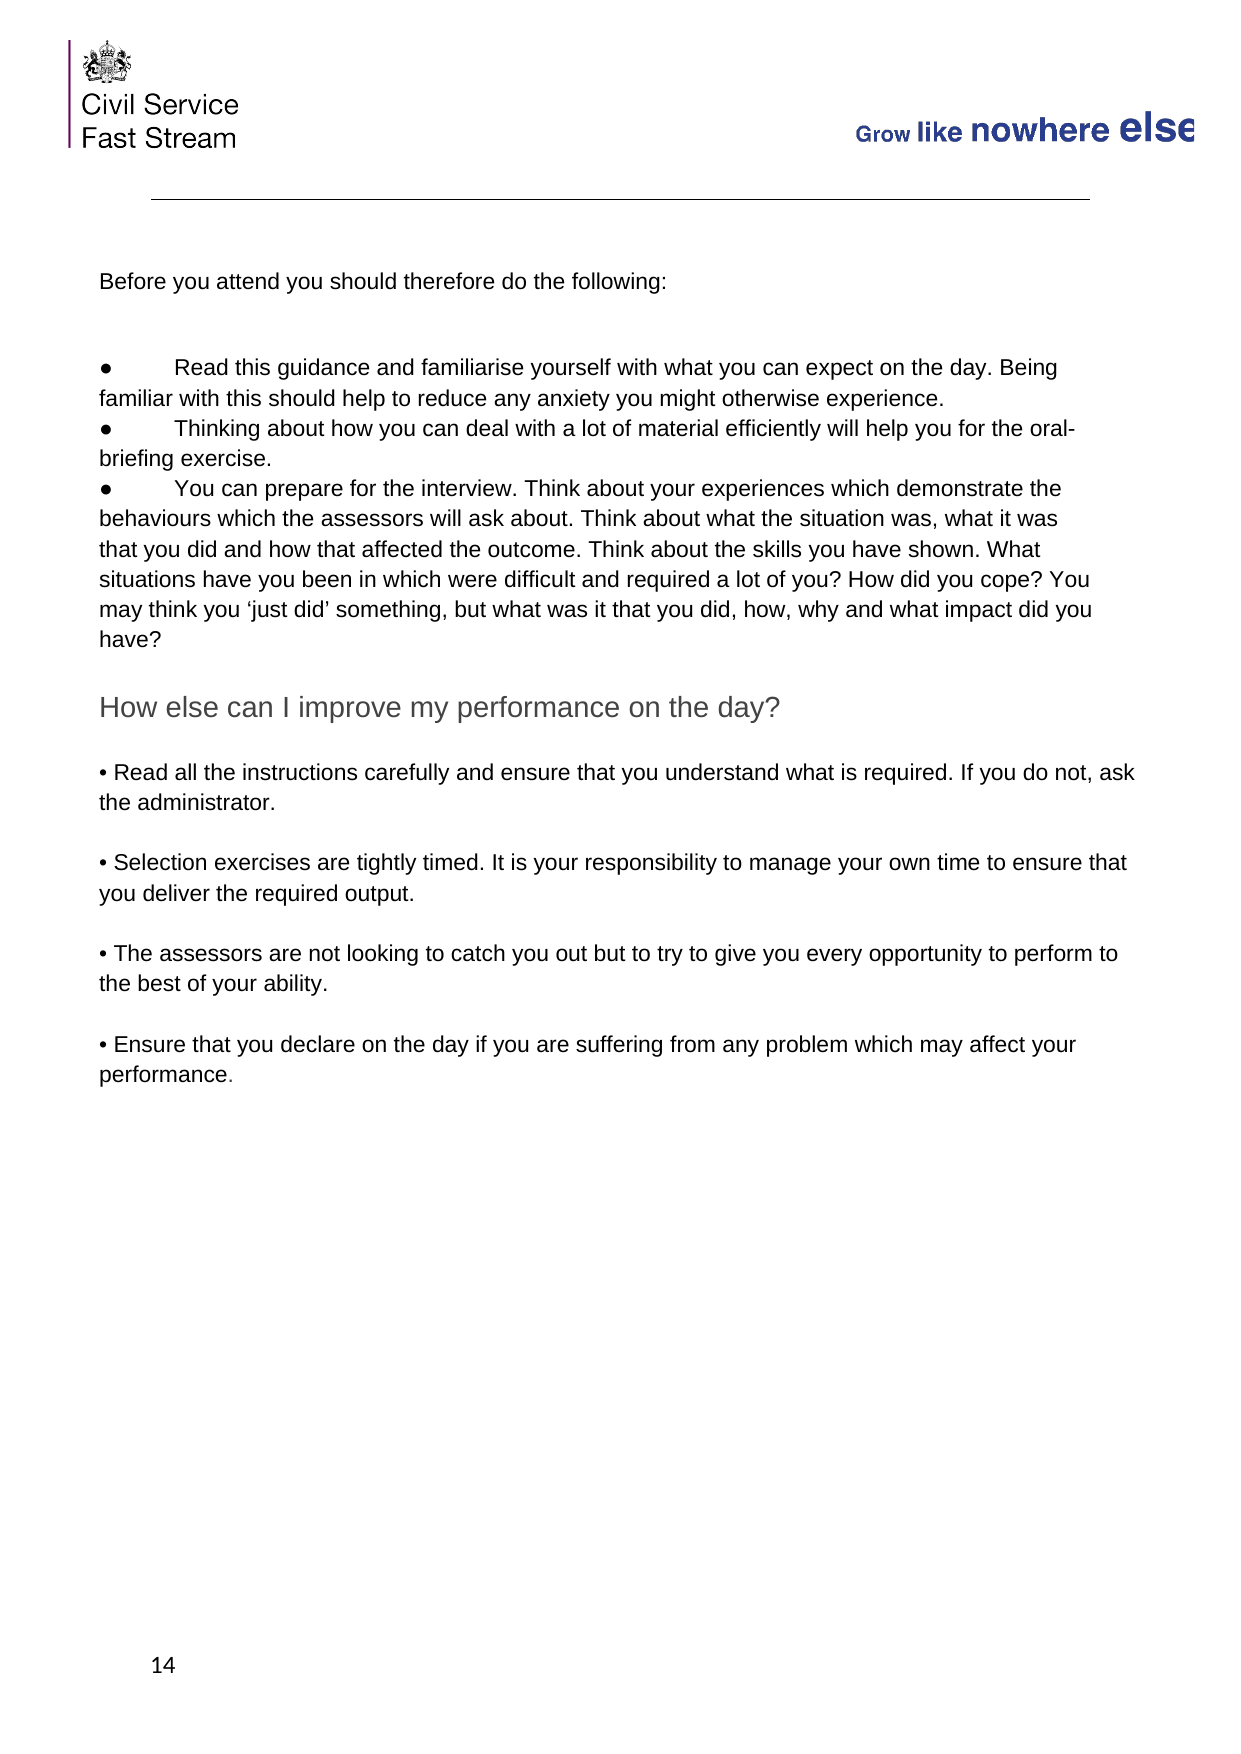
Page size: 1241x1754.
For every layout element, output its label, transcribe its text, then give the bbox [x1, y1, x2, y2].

table_header Contents Congratulations on passing the Fast Stream Assessment Centre (FSAC). 4 This guide will take you through the next step in the fast stream process which is the Social Research Assessment Centre (SRAC). 4 What is the SRAC? 4 What happens at the SRAC? 4 Social research knowledge test 5 Oral Briefing 6 Technical Interview 6 Use of Artificial Intelligence (AI) 7 Useful Information 7 ID checks 7 Essential documents: 7 Optional documents: 8 Check your IT 8 Here’s an IT checklist to consider: 8 Read the Briefing Email 9 Other useful information 9 Contact Us 10 Attending the Virtual SRAC 10 Testing your social research at the SRAC 12 After SRAC 12 Getting Feedback 12 Frequently asked questions 12 How can I prepare for the SRAC exercises? 12 How else can I improve my performance on the day? 13 Congratulations on passing the Fast Stream Assessment Centre (FSAC). This guide will take you through the next step in the fast stream process which is the Social Research Assessment Centre (SRAC). The guidance is aimed at helping you prepare beforehand so that you can demonstrate your full potential for the next stage. What is the SRAC? It is a half-day Assessment Centre to assess your social research skills against set criteria. You should be aware that there may be periods of downtime in your timetable when you do not have to complete any exercises. Each candidate completes the same series of exercises with the same amount of time to prepare, so time delays will not disadvantage or advantage you. You will be asked to produce your written work on a computer, as the SRAC is run online. What happens at the SRAC? Social research knowledge test You will receive a link to complete the social research knowledge test. You have a window of 7 days in which to complete the test, but once begun, the test is timed. You will have 30 minutes to answer the questions. All questions are multiple choice. The test explores the basic knowledge and application of statistical, analytical and research skills and techniques. The questions will cover basic statistical principals, use and interpretation of statistics, research methodology (including both quantitative and qualitative approaches) and the presentation of findings. Underlying issues such as practical problems in research design, ethics and the design of tools may also be covered. Note that many of the questions contain data and results – all of these are invented and do not necessarily relate to the real world. You do not need any experience of working in any particular area (e.g., education, transport, law enforcement) to answer any of the questions. You should attempt to answer as many questions, as quickly and as accurately, as you can. You will not lose marks for incorrect answers. The pass mark is 60%. If you successfully meet the pass mark you will be invited to attend the next part of the SRAC. Oral Briefing You will have an hour to read some research data and prepare an oral briefing to give to two assessors who will be representing the perspectives of a policy professional and senior social researcher. You will then have 10 minutes to deliver your briefing, followed by up to 20 minutes of questions from the assessors. The oral briefing exercise is what is termed a ‘work-simulation exercise’, i.e. it is designed to simulate aspects of the job to be performed and thus provide a basis for assessing the behaviours required in the job. All three behaviours are assessed in this exercise. The aim is that the exercise simulates a briefing you might be asked to do for a senior research colleague or a policy maker. During the 45 minutes you have to prepare for this exercise, you will be given a virtual room to prepare in, instructions and research information to work with, and you will have to prepare an oral briefing based on the information provided. In the time allowed for preparation, you will be required to read and analyse research information (e.g. survey data) provided, which will relate to a particular policy area and prepare notes that will allow you to brief the assessors according to the instructions for the exercise. You will then move to a virtual room where the assessor panel made up of two people will be based and you will deliver the briefing to them for up to 10 uninterrupted minutes. You will be stopped if you overrun. The assessors will take on the role of a policy or senior research colleague. When you have finished delivering your briefing, the assessors will have up to 25 minutes to ask you further questions, exploring the ideas you have presented. This question-and-answer session is intended to allow the assessors to probe your depth of understanding of the issues, your ability to ‘think on your feet’, anticipate likely problems and your persuasiveness. Please note that you are not expected to have any prior knowledge of the oral briefing subject matter; all the information you will need to complete the exercise is given to you with the instructions and any supporting information/materials supplied on the day Technical Interview The technical interview is designed to assess your ability to apply social research knowledge to a range of questions and demonstrate strong analytical thinking. To prepare, use the relevant technical frameworks: The Government Social Research Technical Framework - GOV.UK & gsr-professional-skills-framework-draft-v2.pdf to guide your preparation. Tip: Come prepared with one or two examples—either from your own experience or from the public domain—where social research has had a significant impact, whether positive or negative. Use of Artificial Intelligence (AI) Artificial Intelligence can be a useful tool to support your application, however, all examples and statements provided must be truthful, factually accurate and taken directly from your own experience. Where plagiarism has been identified (presenting the ideas and experiences of others, or generated by artificial intelligence, as your own) applications may be withdrawn and internal candidates may be subject to disciplinary action. Please check this candidate guidance (opens in new window) for more information on appropriate and inappropriate use of AI at interview stage. It’s important to understand that while AI can help you prepare for an interview, AI must not be used to produce responses during an interview. Useful Information You will need to complete some admin tasks prior to attending SRAC and these are listed below: ID checks Essential documents: Prior to attending SRAC you will need to email us a copy of your Passport Personal details page. Please send us a double page scan showing both your photo page and the official observations page. See below an example image taken from the Gov.uk website. You can either scan this in or take a photo and email it to us. A test administrator will email you around 15:30 on the last working day before SRAC requesting this information. If you do not have a valid Passport, or are unable to have this in your possession in time for SRAC, you will need to provide an alternative form of photo ID, preferably a valid driving licence. If you do not have a valid Passport and you are unable to provide a formal photo ID, then please provide us with an electronic copy of your birth certificate and a headshot. The headshot photo can be taken on your computer, phone or other electronic device. Optional documents: If you have your Degree Certificate to hand, please email us an electronic copy with your ID documents. If you do not have it to hand or have not yet finished your course, we will request sight of your certificate at a later date. Please note if you are successful in gaining a role on the Fast Stream, you will have to provide original documents on the first day of employment and failure to do so may result in withdrawal from the scheme. Check your IT The SRAC is run online and there are some logistical and IT things you’ll want to get right to prevent any unwanted surprises on the day. Do read this document early and make sure everything is in place. Here’s an IT checklist to consider: ✔ We will be using Google Meet to communicate with you on the day and a modern internet browser is required for Google Meet to run. We recommend using the current version of one of the browsers listed below so please download one if needed: Google Chrome Browser download the latest version Mozilla Firefox. download the latest version Microsoft Edge. download the latest version Apple Safari. For the best user experience at SRAC Google Chrome is highly recommended. Internet Explorer is not supported. More information on Google Meet can be found on the Google Meet Help Centre. ✔ Check your microphone and webcam are working. ✔ Arrange to complete your SRAC in a quiet room with plug sockets and internet connection. Plugging your laptop into a charging socket will prevent it from running out of battery on the day. ✔ Ensure your laptop or computer has a strong WiFi connection. On the day if you're disconnected from the internet we might need to contact you via phone, so if possible have a mobile device available and fully charged. Please submit a request for help if you need to discuss alternative IT arrangements. We have dedicated virtual assistants available who can offer advice in this area. Read the Briefing Email You will receive a briefing email from your dedicated test administrator the last working day before your event (around 15:30). This will include some key information you need to consider, such as: ● The name and contact details of your test administrator. ● Key instructions about emailing in your photographic ID ahead of the SRAC. ● The URL virtual meeting room link you will need to click on to access SRAC on the day. If you haven’t received the email by 16:00 please check your junk or spam folder, if it's not in your junk folder please submit a request for help and a member of our team will get back to you. Other useful information We recommend having some paper, pens, and a calculator available. You should wear something that makes you feel comfortable, a smart t-shirt or jumper is perfectly acceptable. This is a formal assessment, but a suit jacket is not required. Decide on an appropriate location beforehand so you won't be worried about interruptions or unusual camera angles, this will mean your focus will be on your performance on the day. Make sure you can be seen in front of the camera, don’t sit too far away or too low down. Get a good night’s sleep before the event. Treat it as a formal interview, first impressions are super important! Speak clearly and engage in conversations. Remember to always be polite and courteous and be mindful of the language you use. Remember that assessors can only give credit for what you say and do. They are not trying to trip you up; they want you to do well and help you demonstrate your capability. Listen to each question carefully and ask for them to be repeated if something is not clear. Go into each exercise with a positive frame of mind. Remember, it is hard to do well in every exercise. Also, you may not be the best judge of your own performance and the process is designed so that, if you do less well in one exercise, you have a chance to perform better in another. Read the written exercise instructions and follow them carefully. If you are unsure of something, ask before the exercise begins. Don’t feel embarrassed about doing so. Be confident, remember you have done incredibly well to make it this far and there is no such thing as a typical government social researcher, we want you to be you! Contact Us Please submit a request for help and a member of our team will get back to you if you have any concerns regarding your SRAC. For example, if you don’t have a computer, or a quiet place to take your assessments, please get in touch. We are here to help you throughout the process. Need help? We can offer candidates workplace adjustments. These might include things like a quieter space to work or extra time to complete tasks. We are committed to making sure that every candidate has the right conditions to succeed at their Social Research Assessment Centre. A Workplace Adjustment is an arrangement that can be put in place to help candidates with disabilities or other conditions perform well in the SRAC. If you require workplace adjustments and have shared this information with us at the application stage, we will implement the necessary adjustments required to ensure you can fully participate on the day. Please submit a request for help and a member of our team will get back to you. For example, if you don’t have a computer, or a quiet place to take your assessments please get in touch as soon as possible. We are here to help you through the process and can offer advice in this area Attending the Virtual SRAC On the day To join SRAC, you will need to click the URL Google meeting room link previously sent to you in your briefing email. Please note these rooms will remain locked until the event begins. You’ll then be placed into a virtual meeting room with your test administrator and other candidates in your group. You'll need to have your microphone and camera switched on so we can communicate with you and complete the registration stage. We’ll brief you on the running of the day and give you access to your schedule and our virtual assessment centre platform. It is from the virtual meeting room that you’ll complete your assessment preparation and this will be timed by your test administrator. For the oral briefing presentation and interview you will then join another meeting room to take part in your oral assessment with the SRAC assessors. Please be reassured your test administrator is here to help and guide you through the process. It's important to have your phone on hand in case you lose connection and we need to contact you offline. If you've done everything you can beforehand to ensure a good Wi-Fi connection and you are still disconnected from the internet, don't worry. These things happen and we’ll work with you to create a solution. To ensure your SRAC experience runs as smoothly as possible we have summarised some key points below: ✔ Complete your assessment in a quiet room with minimal distractions. ✔ You will need a stable Wi-Fi connection. If your connection is weak, make sure other devices (like smart TVs) are disconnected from the internet. You may want to sit closer to your Wi-Fi router to gain a better signal. ✔ Download the latest version of one of the internet browsers listed above - we recommend Google Chrome for the best user experience. ✔ Check that the camera and microphone are working properly on your computer. ✔ Have a laptop charger or plug socket nearby to plug in your computer if required. ✔ Have a fully charged mobile phone on hand in case you experience connectivity issues on the day. We may have to ring you to resolve the issue. ✔ You will be completing a written exercise in Microsoft Word and we will email you the template. ✔ You will need access to your email inbox to receive your SRAC schedule and virtual URL room links. ✔ Have some paper, pens and a calculator available. ✔ Plan ahead and turn your computer on early so you are ready for the assessment centre to start on time. If you join SRAC late it's highly unlikely you will be able to take part on the day. Testing your social research at the SRAC Below are some useful tips to consider when attending SRAC: ● Stay relaxed and try to enjoy the day. ● Be yourself. There is no such thing as a typical Fast Streamer. The Civil Service is committed to increasing the diversity of the Fast Stream intake. ● Remember that assessors can only give credit for what you say and do. They are not trying to trip you up; they want you to do well and show what you are capable of. ● Remember that you are not competing with others in your group. You are all being assessed against an independent standard. All of you or none of you may be successful. ● Go into each exercise with a positive frame of mind. It is hard to do well in every exercise. In any case, you may not be the best judge of your own performance and the process is designed so that, if you do less well in one exercise, you have a chance to perform better in another. ● Read the exercise instructions and follow them carefully. If you are unsure of something, ask before the exercise begins. Don’t feel embarrassed about doing so. After SRAC Getting Feedback We aim to let you know within 7 days whether or not you’ve been successful. You will be informed by the Scheme Progress page of your Fast Stream website. If successful, you will then be allocated to a department. If you are unsuccessful this time, you can ask for written feedback, within 2 months of your SRAC, on your performance to gain a better understanding of your strengths and areas for development. To request feedback please email GESR Recruitment (GESRRecruitment@hmtreasury.gov.uk). Frequently asked questions How can I prepare for the SRAC exercises? Although an assessment centre is about your performance on the day, research has shown that those candidates who prepare for an assessment centre can improve their chances of success. Before you attend you should therefore do the following: Read this guidance and familiarise yourself with what you can expect on the day. Being familiar with this should help to reduce any anxiety you might otherwise experience. Thinking about how you can deal with a lot of material efficiently will help you for the oral-briefing exercise. You can prepare for the interview. Think about your experiences which demonstrate the behaviours which the assessors will ask about. Think about what the situation was, what it was that you did and how that affected the outcome. Think about the skills you have shown. What situations have you been in which were difficult and required a lot of you? How did you cope? You may think you ‘just did’ something, but what was it that you did, how, why and what impact did you have? How else can I improve my performance on the day? • Read all the instructions carefully and ensure that you understand what is required. If you do not, ask the administrator. • Selection exercises are tightly timed. It is your responsibility to manage your own time to ensure that you deliver the required output. • The assessors are not looking to catch you out but to try to give you every opportunity to perform to the best of your ability. • Ensure that you declare on the day if you are suffering from any problem which may affect your performance. [90, 202, 1147, 1102]
